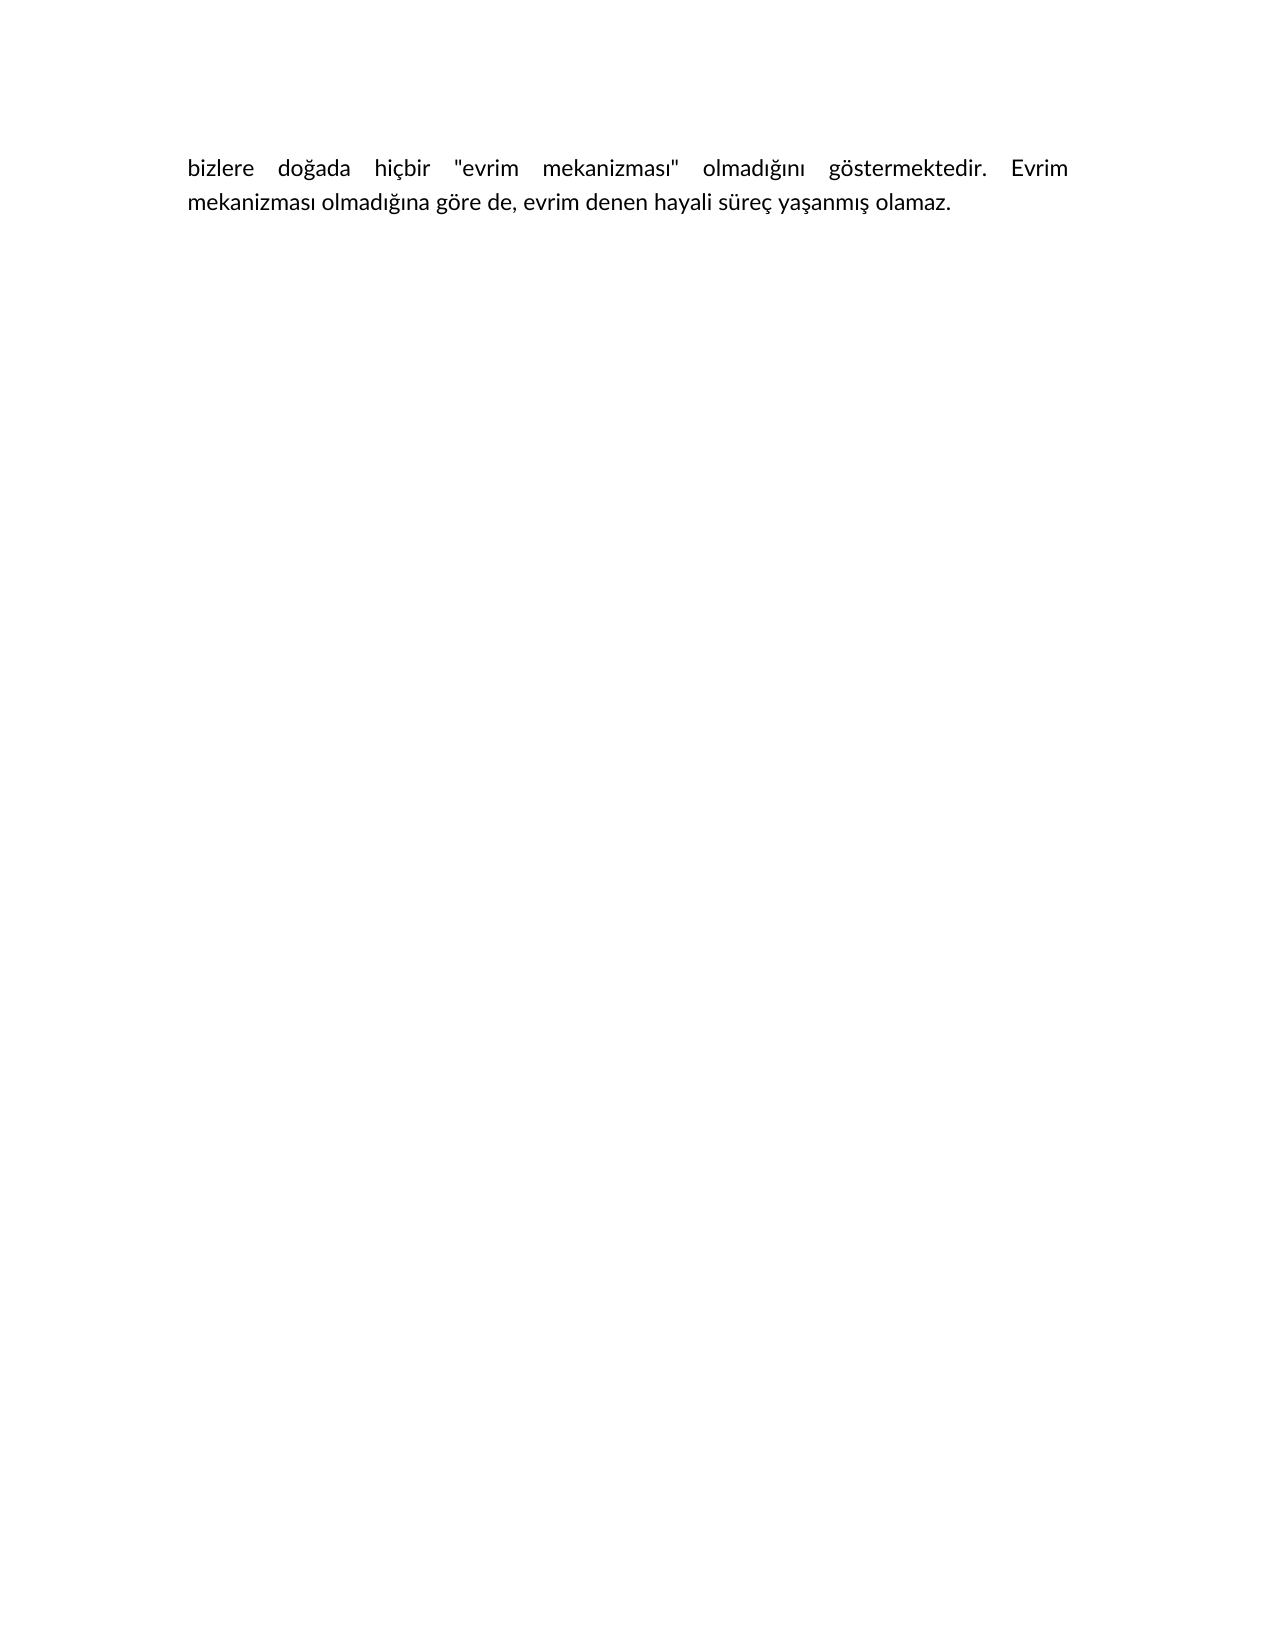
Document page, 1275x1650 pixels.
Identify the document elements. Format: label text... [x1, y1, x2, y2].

text bizlere doğada hiçbir "evrim mekanizması" olmadığını göstermektedir. Evrim mekanizması olmadığına göre de, evrim denen hayali süreç yaşanmış olamaz. [187, 150, 1070, 217]
